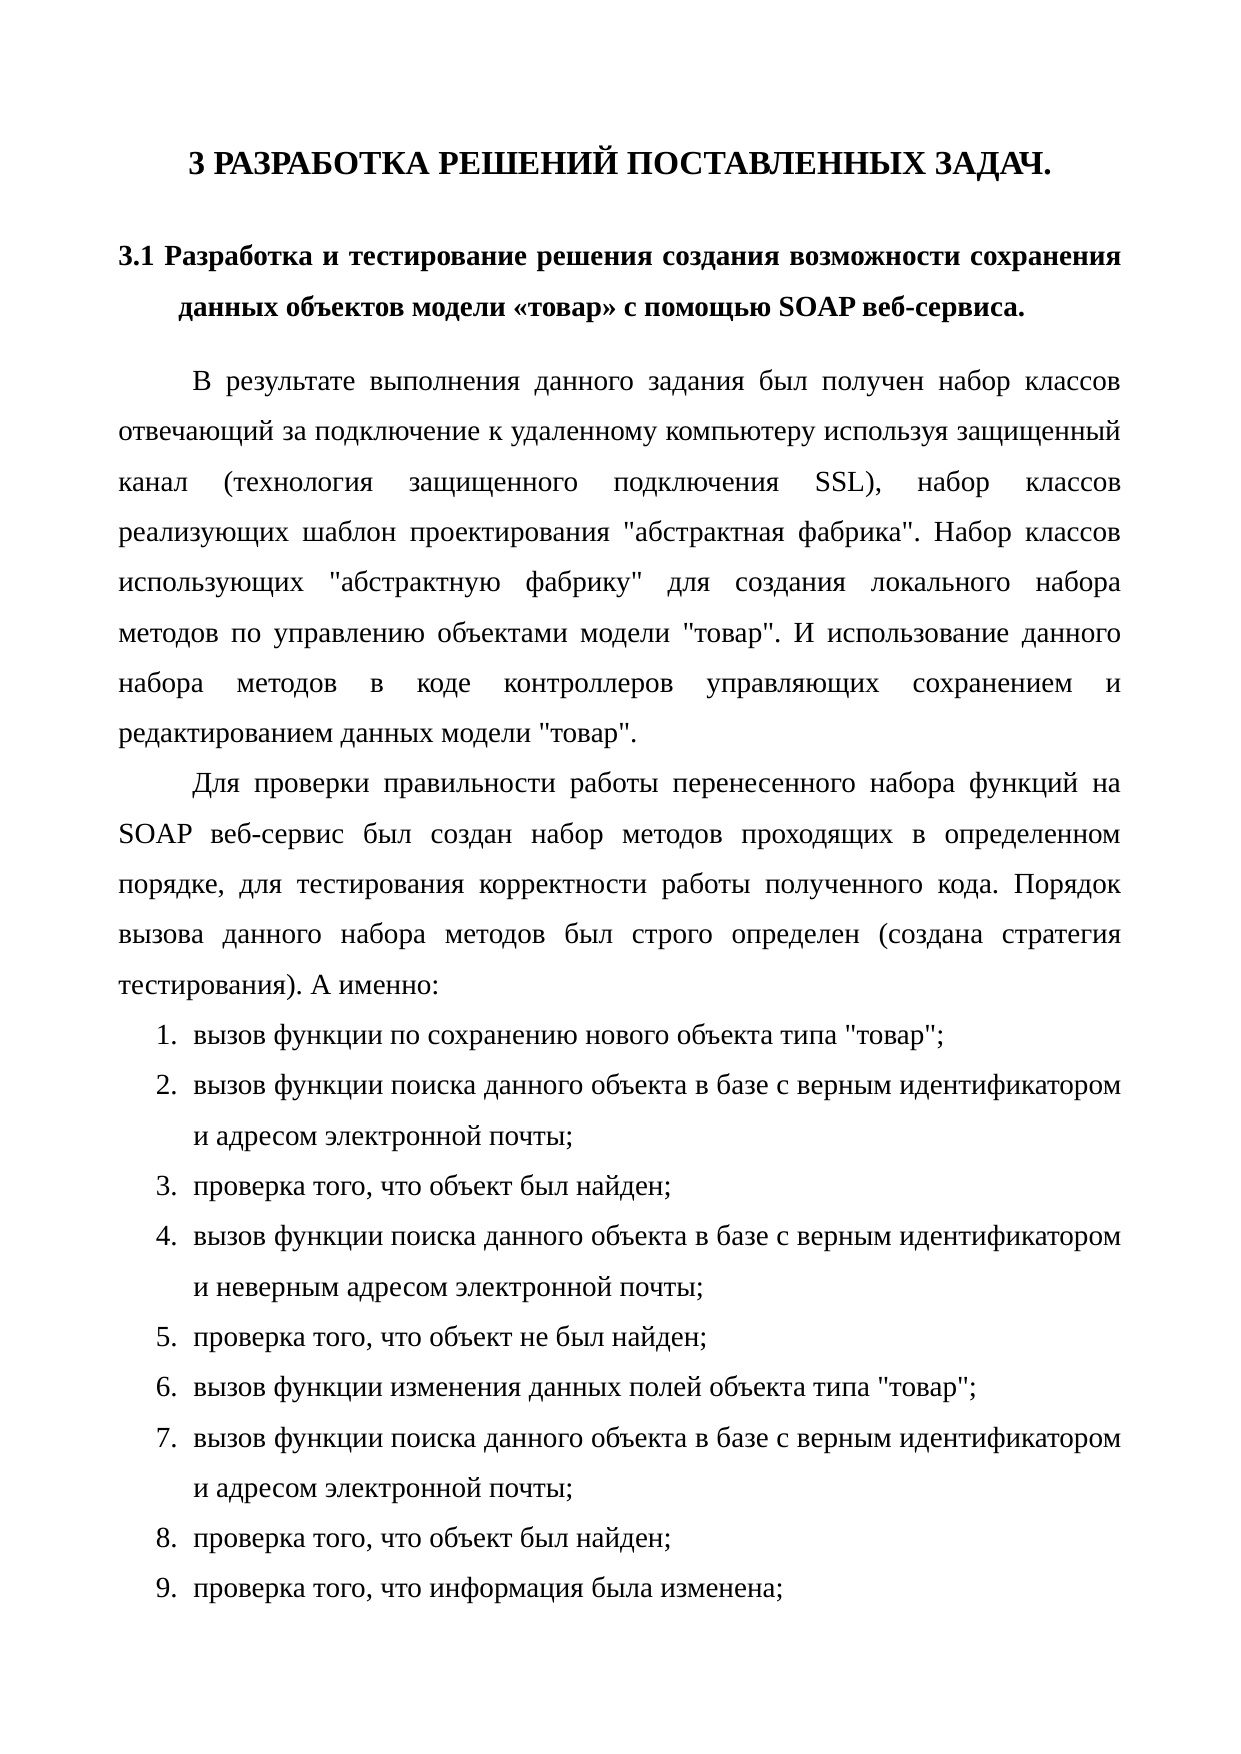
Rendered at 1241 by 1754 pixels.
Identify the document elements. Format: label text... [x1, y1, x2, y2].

list вызов функции поиска данного объекта в базе с верным идентификатором и неверным адресом электронной почты; [156, 1218, 1122, 1302]
text Для проверки правильности работы перенесенного набора функций на SOAP веб-сервис был создан набор методов проходящих в определенном порядке, для тестирования корректности работы полученного кода. Порядок вызова данного набора методов был строго определен (создана стратегия тестирования). А именно: [118, 766, 1122, 1000]
list вызов функции по сохранению нового объекта типа "товар"; [156, 1017, 1122, 1051]
list проверка того, что объект был найден; [156, 1520, 1122, 1554]
list проверка того, что объект не был найден; [156, 1319, 1122, 1353]
list вызов функции изменения данных полей объекта типа "товар"; [156, 1369, 1122, 1403]
list проверка того, что информация была изменена; [156, 1571, 1122, 1604]
list вызов функции поиска данного объекта в базе с верным идентификатором и адресом электронной почты; [156, 1067, 1122, 1151]
subtitle 3.1 Разработка и тестирование решения создания возможности сохранения данных объектов модели «товар» с помощью SOAP веб-сервиса. [118, 238, 1122, 322]
list проверка того, что объект был найден; [156, 1168, 1122, 1202]
list вызов функции поиска данного объекта в базе с верным идентификатором и адресом электронной почты; [156, 1420, 1122, 1503]
text В результате выполнения данного задания был получен набор классов отвечающий за подключение к удаленному компьютеру используя защищенный канал (технология защищенного подключения SSL), набор классов реализующих шаблон проектирования "абстрактная фабрика". Набор классов использующих "абстрактную фабрику" для создания локального набора методов по управлению объектами модели "товар". И использование данного набора методов в коде контроллеров управляющих сохранением и редактированием данных модели "товар". [118, 363, 1122, 749]
subtitle 3 РАЗРАБОТКА РЕШЕНИЙ ПОСТАВЛЕННЫХ ЗАДАЧ. [118, 143, 1122, 182]
